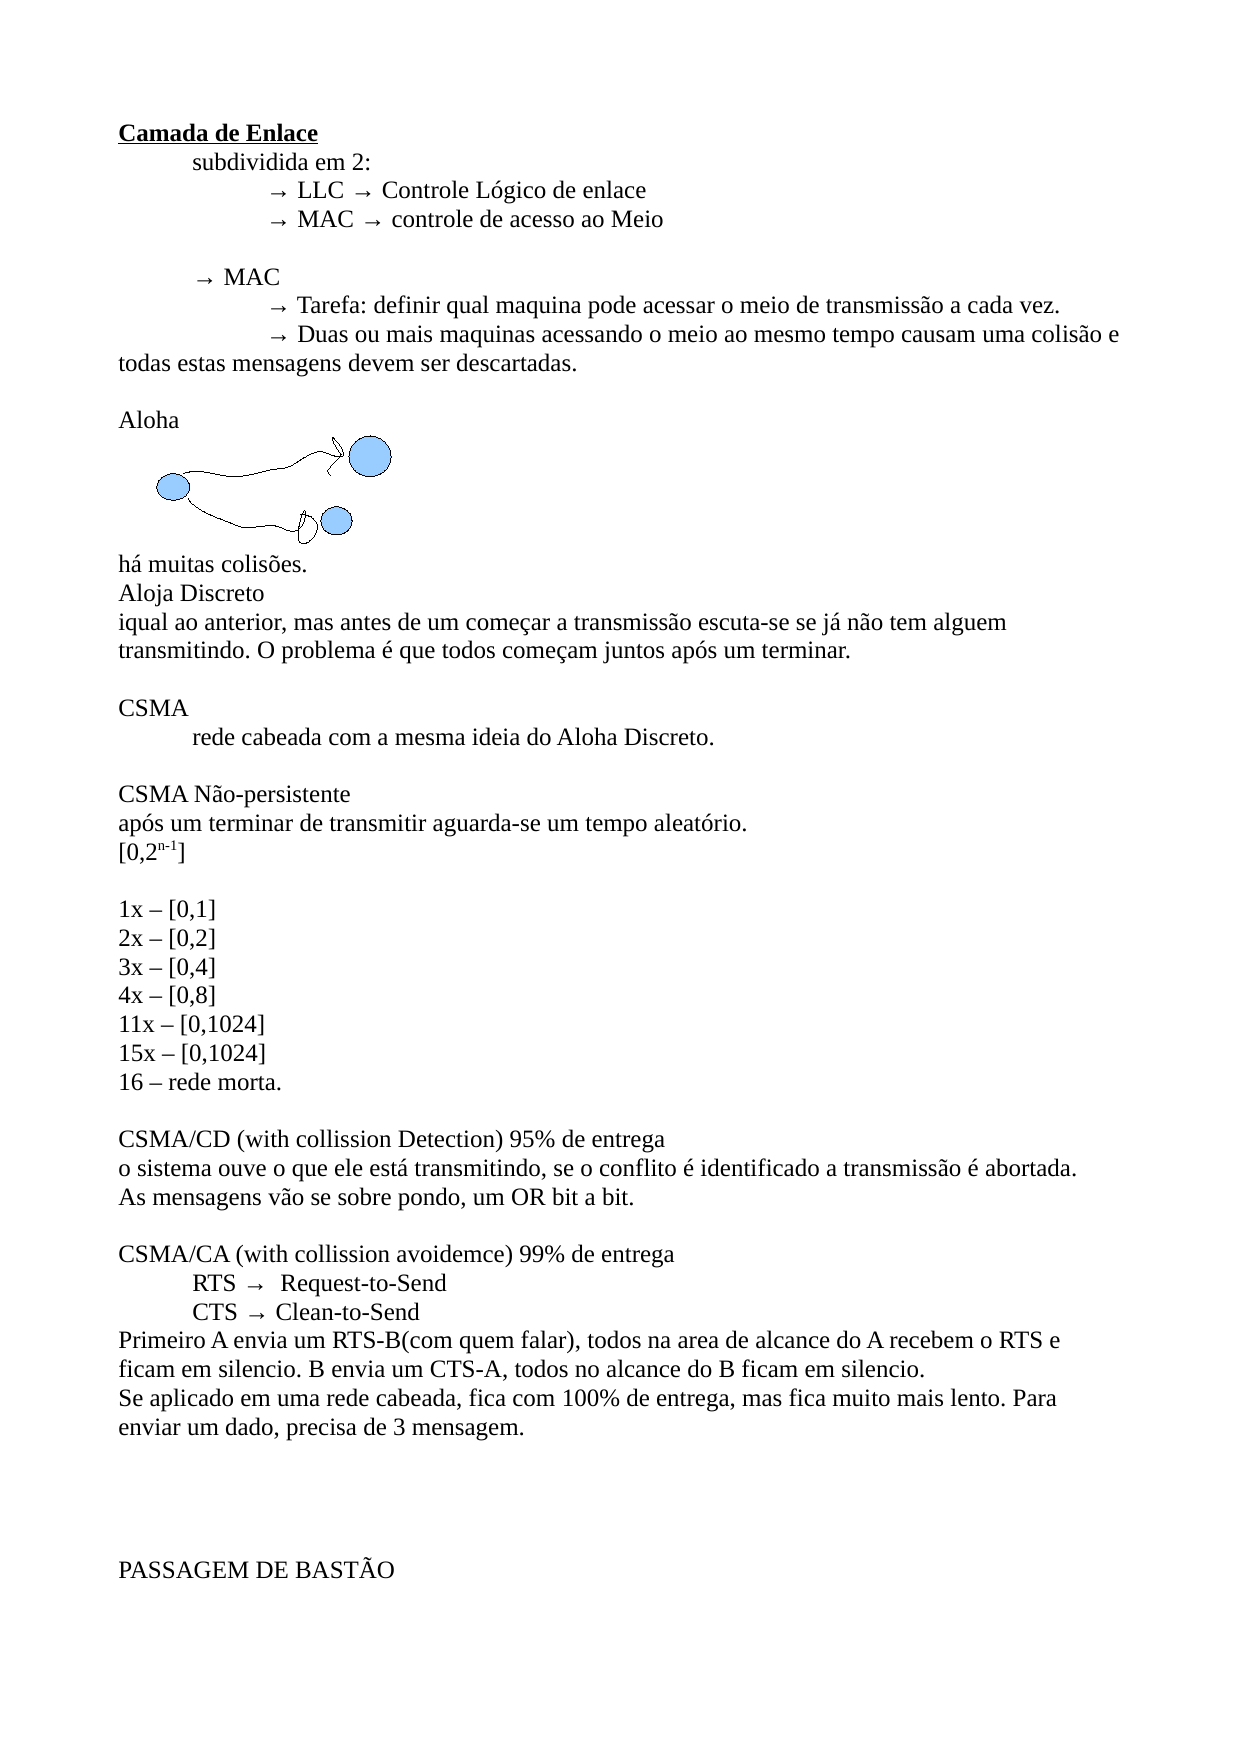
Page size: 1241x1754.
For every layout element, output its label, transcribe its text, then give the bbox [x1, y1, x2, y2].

text CSMA/CA (with collission avoidemce) 99% de entrega [118, 1239, 1122, 1268]
text 2x – [0,2] [118, 923, 1122, 952]
text 11x – [0,1024] [118, 1009, 1122, 1038]
text após um terminar de transmitir aguarda-se um tempo aleatório. [118, 808, 1122, 837]
text 4x – [0,8] [118, 981, 1122, 1009]
text Se aplicado em uma rede cabeada, fica com 100% de entrega, mas fica muito mais lento. Para enviar um dado, precisa de 3 mensagem. [118, 1383, 1122, 1441]
text CSMA/CD (with collission Detection) 95% de entrega [118, 1124, 1122, 1153]
text [0,2n-1] [118, 837, 1122, 866]
text CSMA Não-persistente [118, 779, 1122, 808]
text Aloja Discreto [118, 578, 1122, 607]
text → Duas ou mais maquinas acessando o meio ao mesmo tempo causam uma colisão e todas estas mensagens devem ser descartadas. [118, 319, 1122, 377]
text → Tarefa: definir qual maquina pode acessar o meio de transmissão a cada vez. [118, 291, 1122, 319]
text 15x – [0,1024] [118, 1038, 1122, 1067]
text → MAC → controle de acesso ao Meio [118, 204, 1122, 233]
text RTS → Request-to-Send [118, 1268, 1122, 1297]
text rede cabeada com a mesma ideia do Aloha Discreto. [118, 722, 1122, 751]
text CTS → Clean-to-Send [118, 1297, 1122, 1326]
text → LLC → Controle Lógico de enlace [118, 176, 1122, 204]
text CSMA [118, 693, 1122, 722]
text Camada de Enlace [118, 118, 1122, 147]
text 3x – [0,4] [118, 952, 1122, 981]
text há muitas colisões. [118, 549, 1122, 578]
text subdividida em 2: [118, 147, 1122, 176]
text iqual ao anterior, mas antes de um começar a transmissão escuta-se se já não tem alguem transmitindo. O problema é que todos começam juntos após um terminar. [118, 607, 1122, 664]
text 16 – rede morta. [118, 1067, 1122, 1096]
text Aloha [118, 406, 1122, 434]
text Primeiro A envia um RTS-B(com quem falar), todos na area de alcance do A recebem o RTS e ficam em silencio. B envia um CTS-A, todos no alcance do B ficam em silencio. [118, 1326, 1122, 1383]
text o sistema ouve o que ele está transmitindo, se o conflito é identificado a transmissão é abortada. [118, 1153, 1122, 1182]
text PASSAGEM DE BASTÃO [118, 1556, 1122, 1584]
text → MAC [118, 262, 1122, 291]
text 1x – [0,1] [118, 894, 1122, 923]
text As mensagens vão se sobre pondo, um OR bit a bit. [118, 1182, 1122, 1211]
